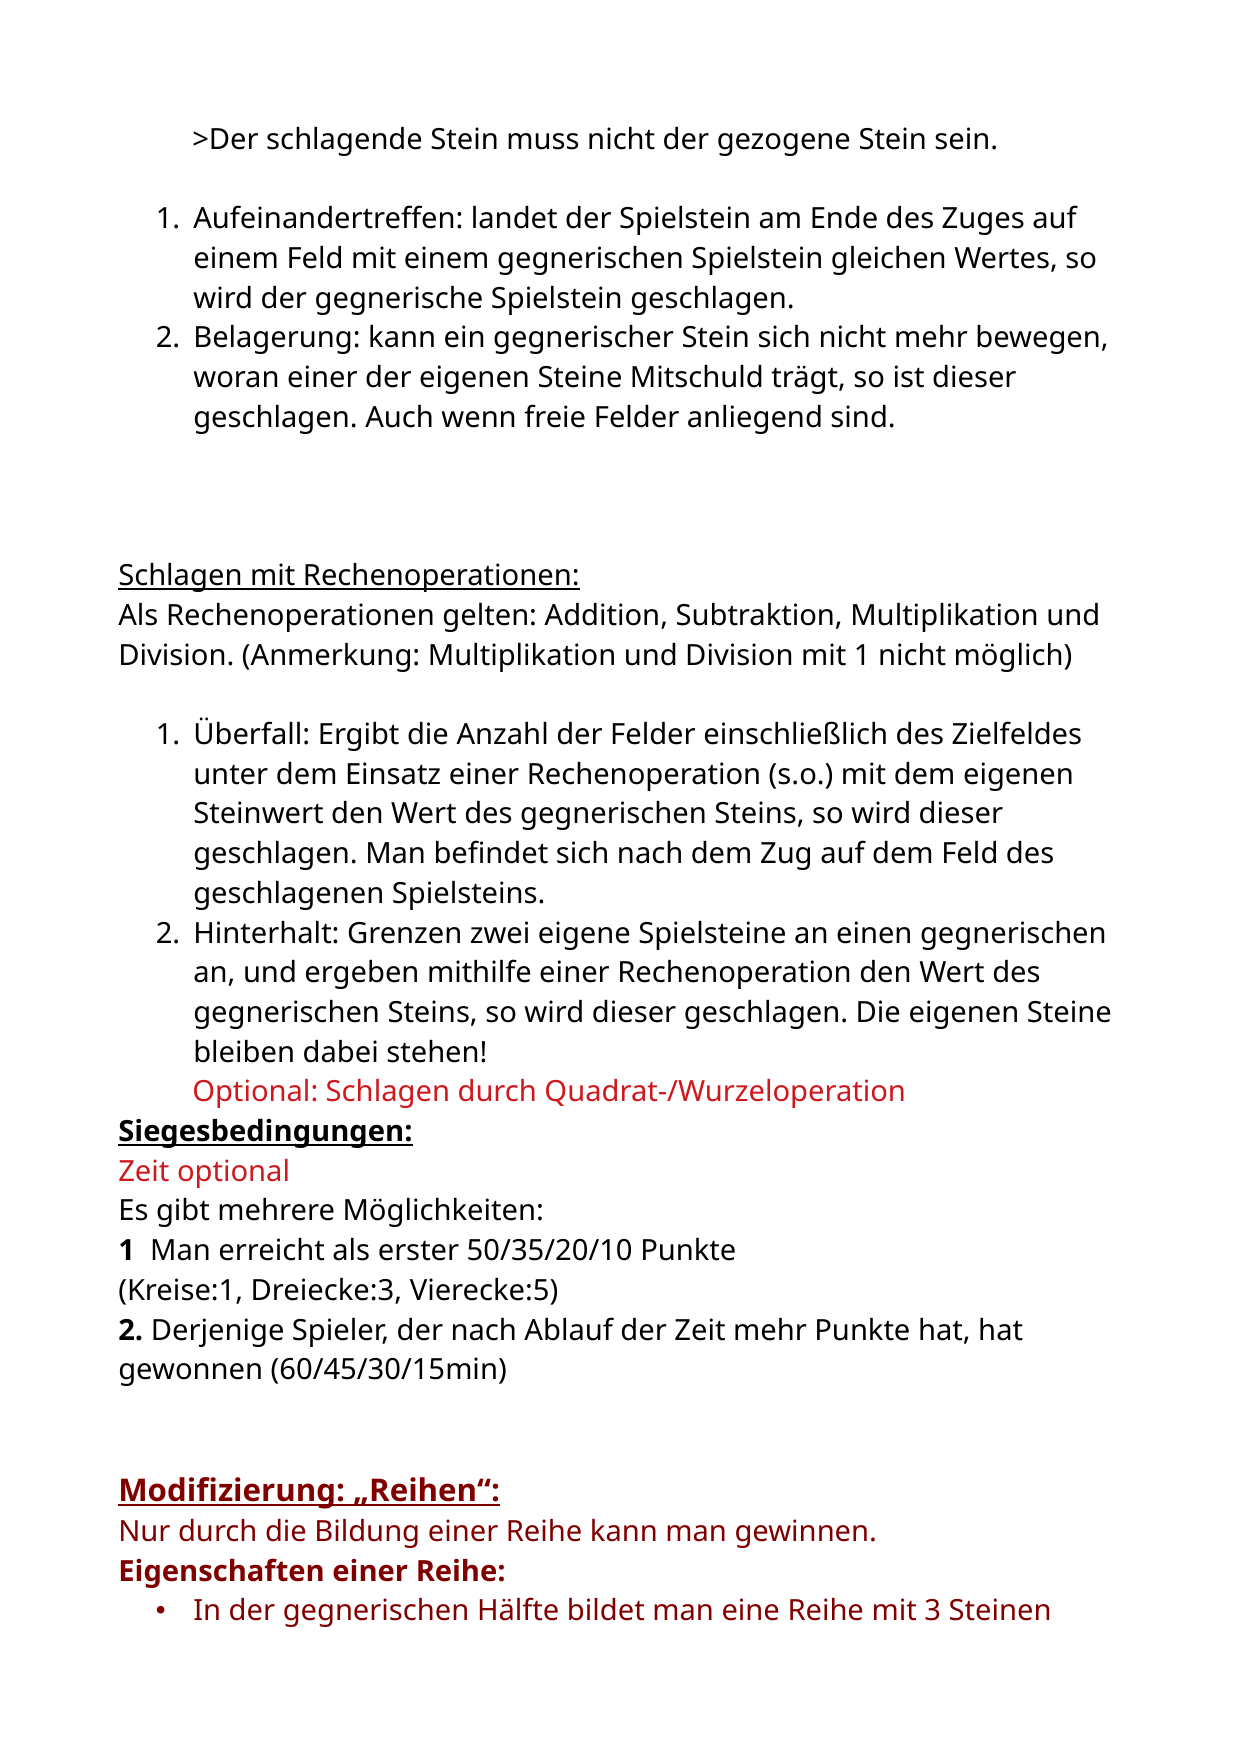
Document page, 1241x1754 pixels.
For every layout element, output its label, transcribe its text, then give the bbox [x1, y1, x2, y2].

text Zeit optional [118, 1150, 1122, 1190]
list Aufeinandertreffen: landet der Spielstein am Ende des Zuges auf einem Feld mit einem gegnerischen Spielstein gleichen Wertes, so wird der gegnerische Spielstein geschlagen. [156, 197, 1122, 317]
text Modifizierung: „Reihen“: [118, 1467, 1122, 1510]
text Eigenschaften einer Reihe: [118, 1550, 1122, 1589]
list In der gegnerischen Hälfte bildet man eine Reihe mit 3 Steinen [156, 1589, 1122, 1629]
text >Der schlagende Stein muss nicht der gezogene Stein sein. [118, 118, 1122, 158]
text Es gibt mehrere Möglichkeiten: [118, 1190, 1122, 1229]
text Nur durch die Bildung einer Reihe kann man gewinnen. [118, 1510, 1122, 1550]
list Hinterhalt: Grenzen zwei eigene Spielsteine an einen gegnerischen an, und ergeben mithilfe einer Rechenoperation den Wert des gegnerischen Steins, so wird dieser geschlagen. Die eigenen Steine bleiben dabei stehen! [156, 912, 1122, 1071]
list Überfall: Ergibt die Anzahl der Felder einschließlich des Zielfeldes unter dem Einsatz einer Rechenoperation (s.o.) mit dem eigenen Steinwert den Wert des gegnerischen Steins, so wird dieser geschlagen. Man befindet sich nach dem Zug auf dem Feld des geschlagenen Spielsteins. [156, 713, 1122, 912]
text 2. Derjenige Spieler, der nach Ablauf der Zeit mehr Punkte hat, hat gewonnen (60/45/30/15min) [118, 1309, 1122, 1388]
text Optional: Schlagen durch Quadrat-/Wurzeloperation [118, 1071, 1122, 1110]
text Schlagen mit Rechenoperationen: [118, 555, 1122, 594]
text (Kreise:1, Dreiecke:3, Vierecke:5) [118, 1269, 1122, 1309]
text Siegesbedingungen: [118, 1110, 1122, 1150]
text Als Rechenoperationen gelten: Addition, Subtraktion, Multiplikation und Division. (Anmerkung: Multiplikation und Division mit 1 nicht möglich) [118, 594, 1122, 674]
list Belagerung: kann ein gegnerischer Stein sich nicht mehr bewegen, woran einer der eigenen Steine Mitschuld trägt, so ist dieser geschlagen. Auch wenn freie Felder anliegend sind. [156, 317, 1122, 436]
text 1 Man erreicht als erster 50/35/20/10 Punkte [118, 1229, 1122, 1269]
